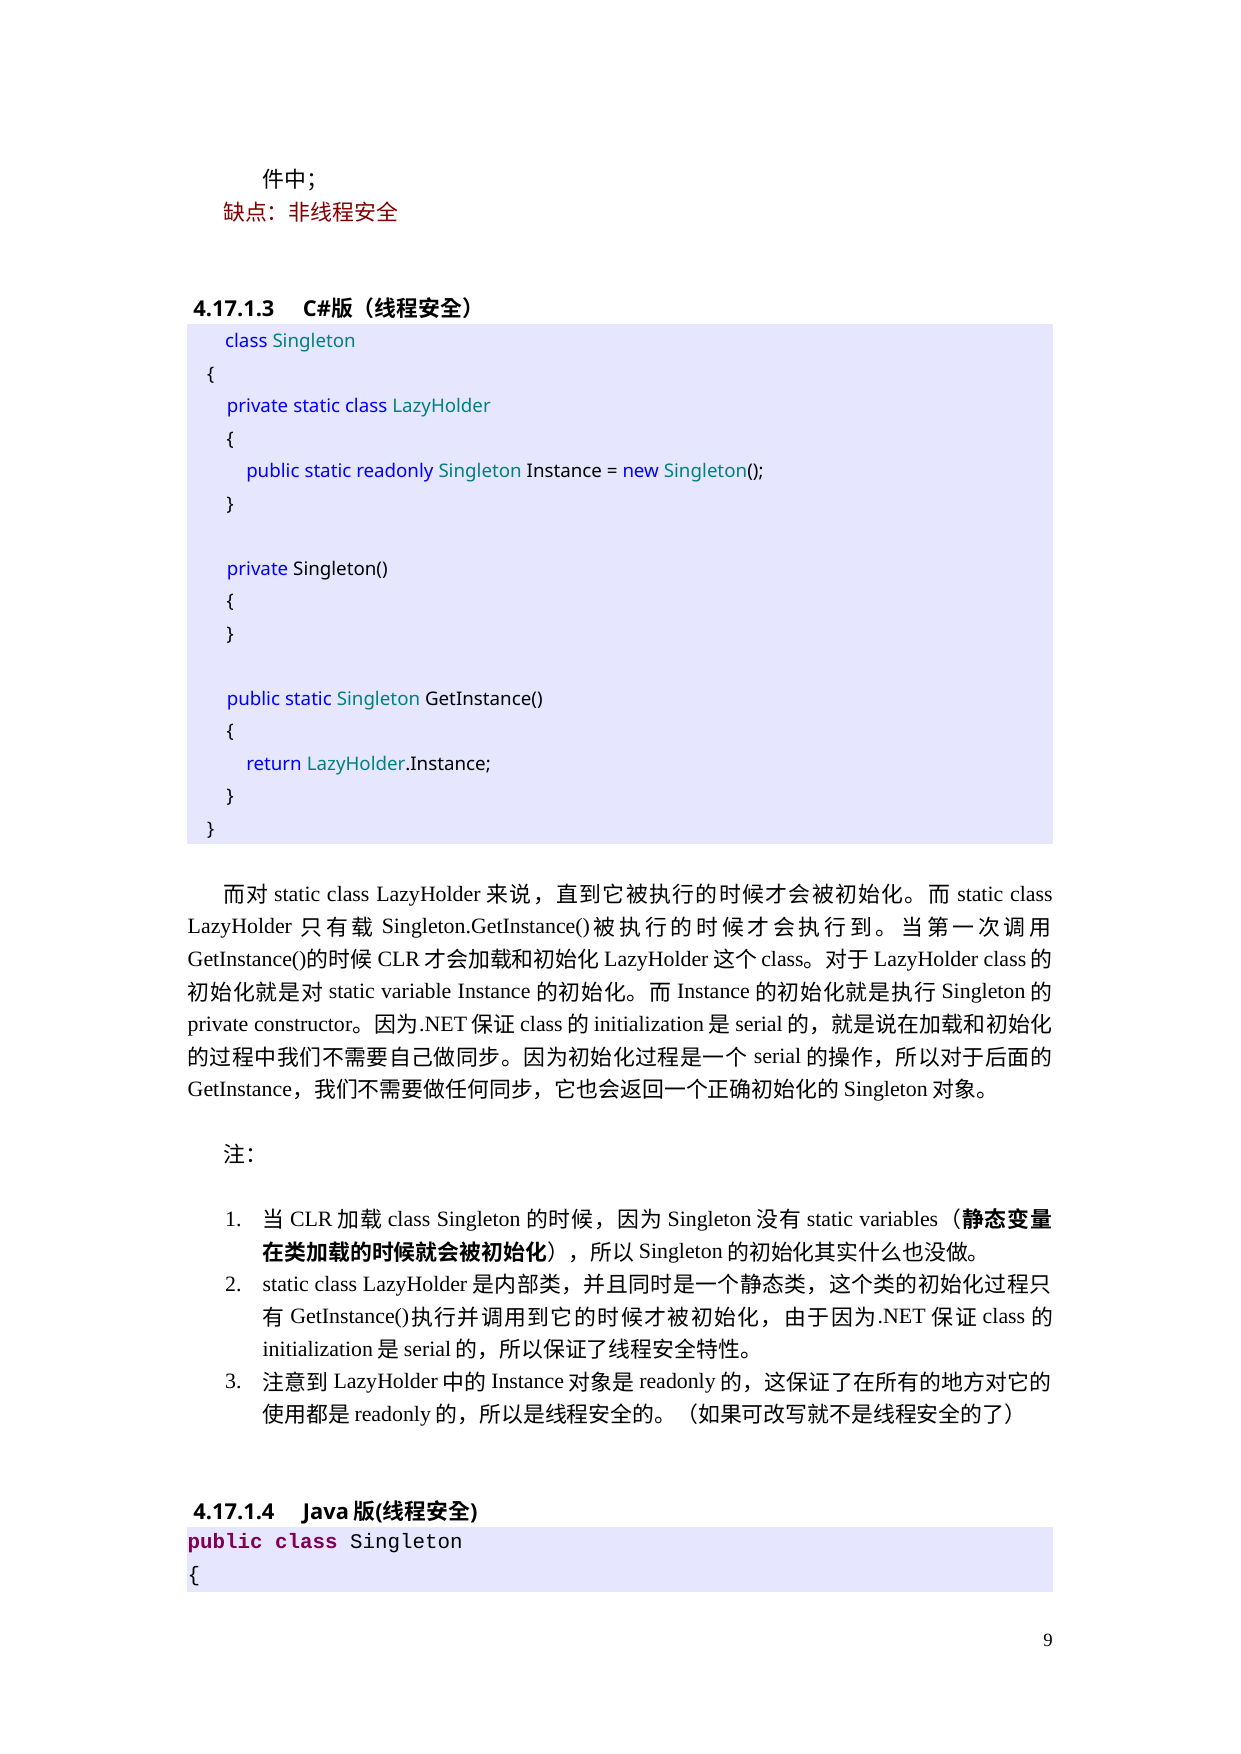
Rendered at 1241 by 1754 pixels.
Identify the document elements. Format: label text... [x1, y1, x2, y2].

text { [187, 422, 1053, 454]
text { [187, 1559, 1053, 1592]
text 注： [187, 1137, 1053, 1169]
text 缺点：非线程安全 [187, 194, 1053, 227]
text { [187, 714, 1053, 747]
subtitle C#版（线程安全） [187, 292, 1053, 324]
text } [187, 617, 1053, 649]
list 当CLR加载class Singleton的时候，因为Singleton没有static variables（静态变量在类加载的时候就会被初始化），所以Singleton的初始化其实什么也没做。 [225, 1202, 1053, 1267]
text public static readonly Singleton Instance = new Singleton(); [187, 454, 1053, 487]
text } [187, 779, 1053, 812]
text } [187, 812, 1053, 844]
text public static Singleton GetInstance() [187, 682, 1053, 714]
text { [187, 357, 1053, 389]
text private Singleton() [187, 552, 1053, 584]
text class Singleton [187, 324, 1053, 357]
list 注意到LazyHolder中的Instance对象是readonly的，这保证了在所有的地方对它的使用都是readonly的，所以是线程安全的。（如果可改写就不是线程安全的了） [225, 1364, 1053, 1429]
text public class Singleton [187, 1527, 1053, 1559]
text { [187, 584, 1053, 617]
text private static class LazyHolder [187, 389, 1053, 422]
list 可以直接放置于头文件（.h文件）中类定义的后面，不需要定义于一个global.h文件中； [225, 162, 1053, 194]
text } [187, 487, 1053, 519]
text return LazyHolder.Instance; [187, 747, 1053, 779]
subtitle Java版(线程安全) [187, 1494, 1053, 1527]
text 而对static class LazyHolder来说，直到它被执行的时候才会被初始化。而static class LazyHolder只有载Singleton.GetInstance()被执行的时候才会执行到。当第一次调用GetInstance()的时候 CLR才会加载和初始化LazyHolder这个class。对于LazyHolder class的初始化就是对static variable Instance的初始化。而Instance的初始化就是执行Singleton的private constructor。因为.NET保证class的initialization是serial的，就是说在加载和初始化的过程中我们不需要自己做同步。因为初始化过程是一个serial的操作，所以对于后面的GetInstance，我们不需要做任何同步，它也会返回一个正确初始化的 Singleton对象。 [187, 877, 1053, 1104]
list static class LazyHolder是内部类，并且同时是一个静态类，这个类的初始化过程只有GetInstance()执行并调用到它的时候才被初始化，由于因为.NET保证class的initialization是serial的，所以保证了线程安全特性。 [225, 1267, 1053, 1364]
